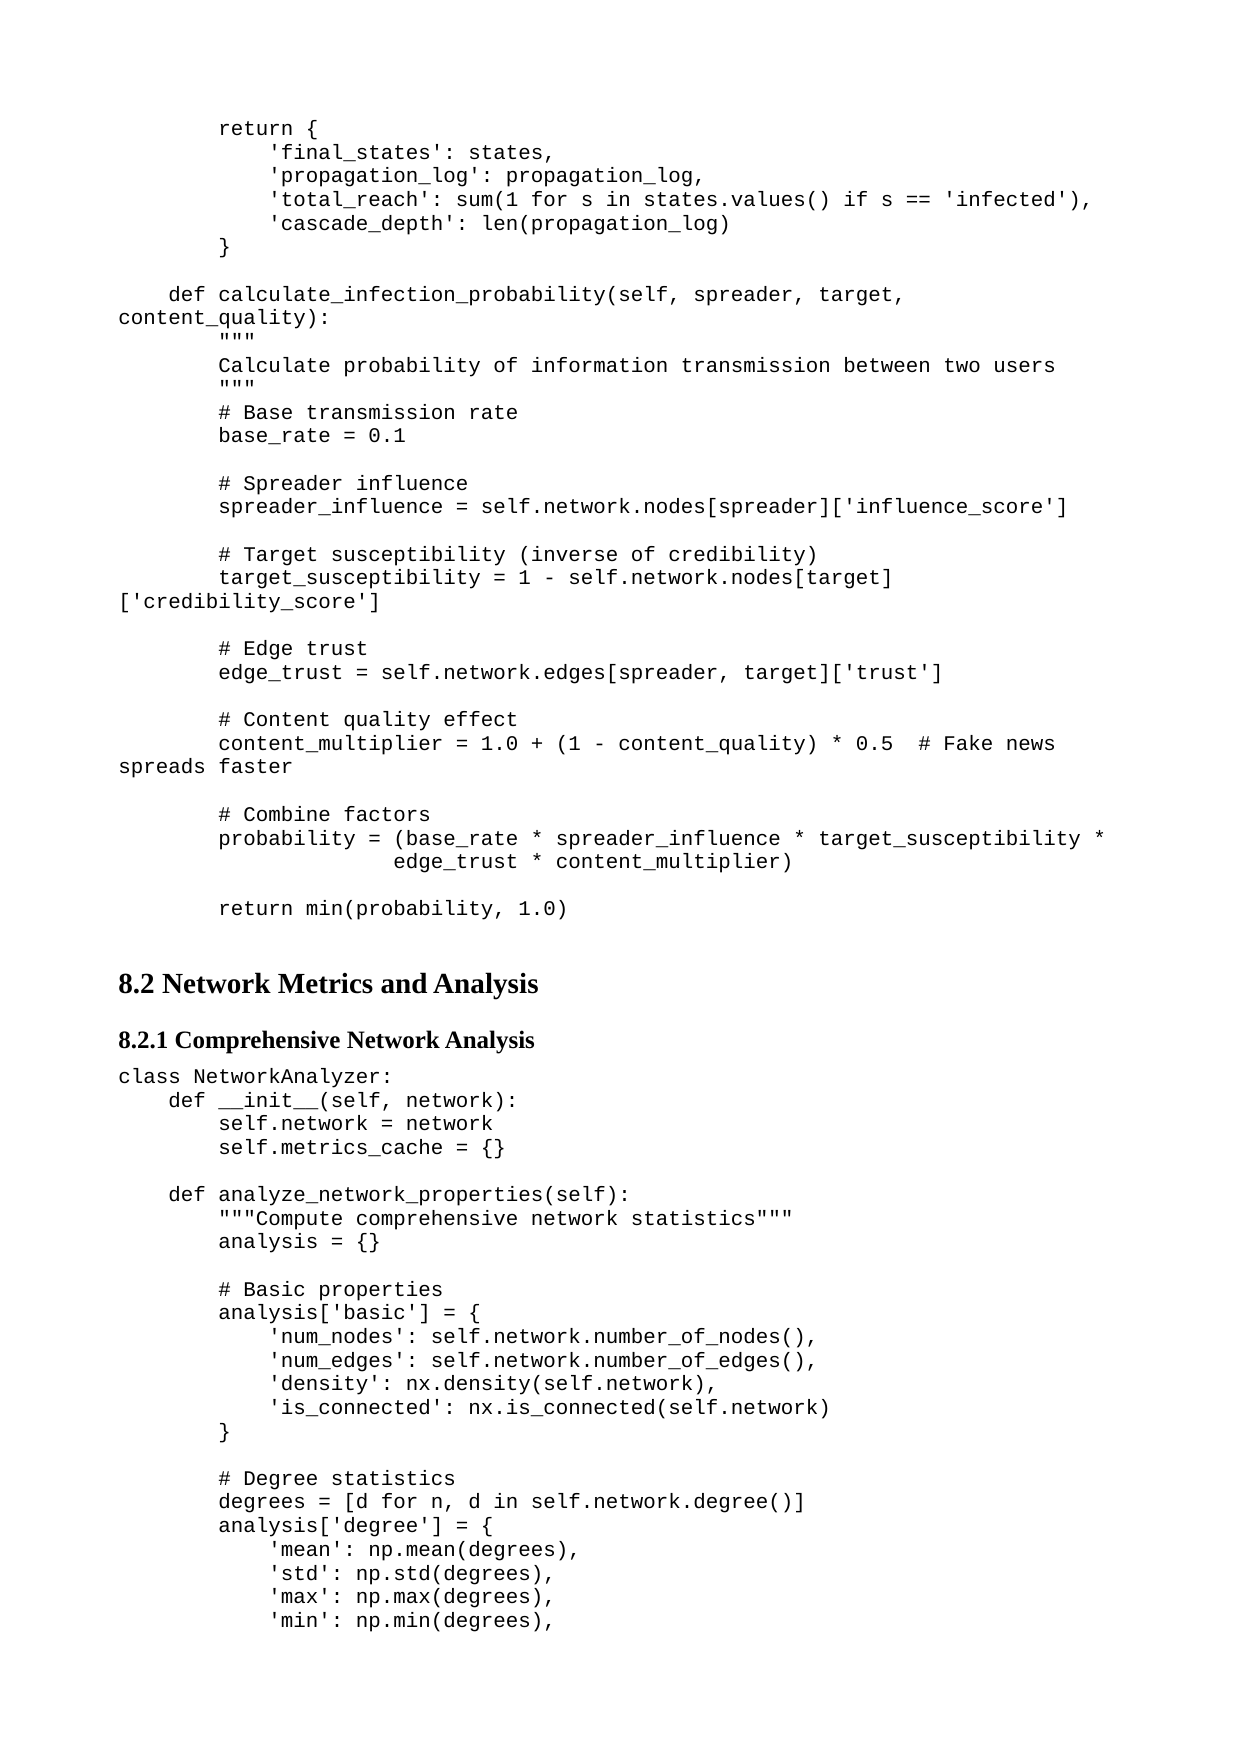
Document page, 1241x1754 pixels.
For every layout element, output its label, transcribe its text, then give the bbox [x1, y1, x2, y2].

text def calculate_infection_probability(self, spreader, target, content_quality): [118, 284, 1122, 331]
text 'propagation_log': propagation_log, [118, 165, 1122, 189]
text def analyze_network_properties(self): [118, 1184, 1122, 1208]
text """ [118, 378, 1122, 402]
text return { [118, 118, 1122, 142]
text Calculate probability of information transmission between two users [118, 354, 1122, 378]
text probability = (base_rate * spreader_influence * target_susceptibility * [118, 827, 1122, 851]
text # Base transmission rate [118, 402, 1122, 426]
text # Target susceptibility (inverse of credibility) [118, 544, 1122, 567]
text 'std': np.std(degrees), [118, 1562, 1122, 1586]
text 'min': np.min(degrees), [118, 1610, 1122, 1633]
text self.network = network [118, 1113, 1122, 1137]
subtitle 8.2.1 Comprehensive Network Analysis [118, 1025, 1122, 1053]
text 'final_states': states, [118, 142, 1122, 165]
text # Degree statistics [118, 1468, 1122, 1492]
text 'density': nx.density(self.network), [118, 1373, 1122, 1397]
text content_multiplier = 1.0 + (1 - content_quality) * 0.5 # Fake news spreads faster [118, 733, 1122, 780]
text 'is_connected': nx.is_connected(self.network) [118, 1397, 1122, 1421]
text 'mean': np.mean(degrees), [118, 1539, 1122, 1562]
text 'total_reach': sum(1 for s in states.values() if s == 'infected'), [118, 189, 1122, 213]
text analysis['degree'] = { [118, 1515, 1122, 1539]
text base_rate = 0.1 [118, 426, 1122, 449]
subtitle 8.2 Network Metrics and Analysis [118, 966, 1122, 1000]
text } [118, 1421, 1122, 1444]
text } [118, 236, 1122, 260]
text analysis = {} [118, 1231, 1122, 1255]
text edge_trust * content_multiplier) [118, 851, 1122, 875]
text edge_trust = self.network.edges[spreader, target]['trust'] [118, 662, 1122, 686]
text 'max': np.max(degrees), [118, 1586, 1122, 1610]
text class NetworkAnalyzer: [118, 1066, 1122, 1089]
text """Compute comprehensive network statistics""" [118, 1208, 1122, 1231]
text # Content quality effect [118, 709, 1122, 733]
text target_susceptibility = 1 - self.network.nodes[target]['credibility_score'] [118, 567, 1122, 615]
text analysis['basic'] = { [118, 1302, 1122, 1326]
text spreader_influence = self.network.nodes[spreader]['influence_score'] [118, 496, 1122, 520]
text return min(probability, 1.0) [118, 898, 1122, 922]
text # Combine factors [118, 804, 1122, 827]
text # Basic properties [118, 1279, 1122, 1302]
text self.metrics_cache = {} [118, 1137, 1122, 1161]
text 'num_edges': self.network.number_of_edges(), [118, 1350, 1122, 1373]
text 'num_nodes': self.network.number_of_nodes(), [118, 1326, 1122, 1350]
text # Edge trust [118, 638, 1122, 662]
text # Spreader influence [118, 473, 1122, 496]
text 'cascade_depth': len(propagation_log) [118, 213, 1122, 236]
text def __init__(self, network): [118, 1089, 1122, 1113]
text degrees = [d for n, d in self.network.degree()] [118, 1492, 1122, 1515]
text """ [118, 331, 1122, 354]
